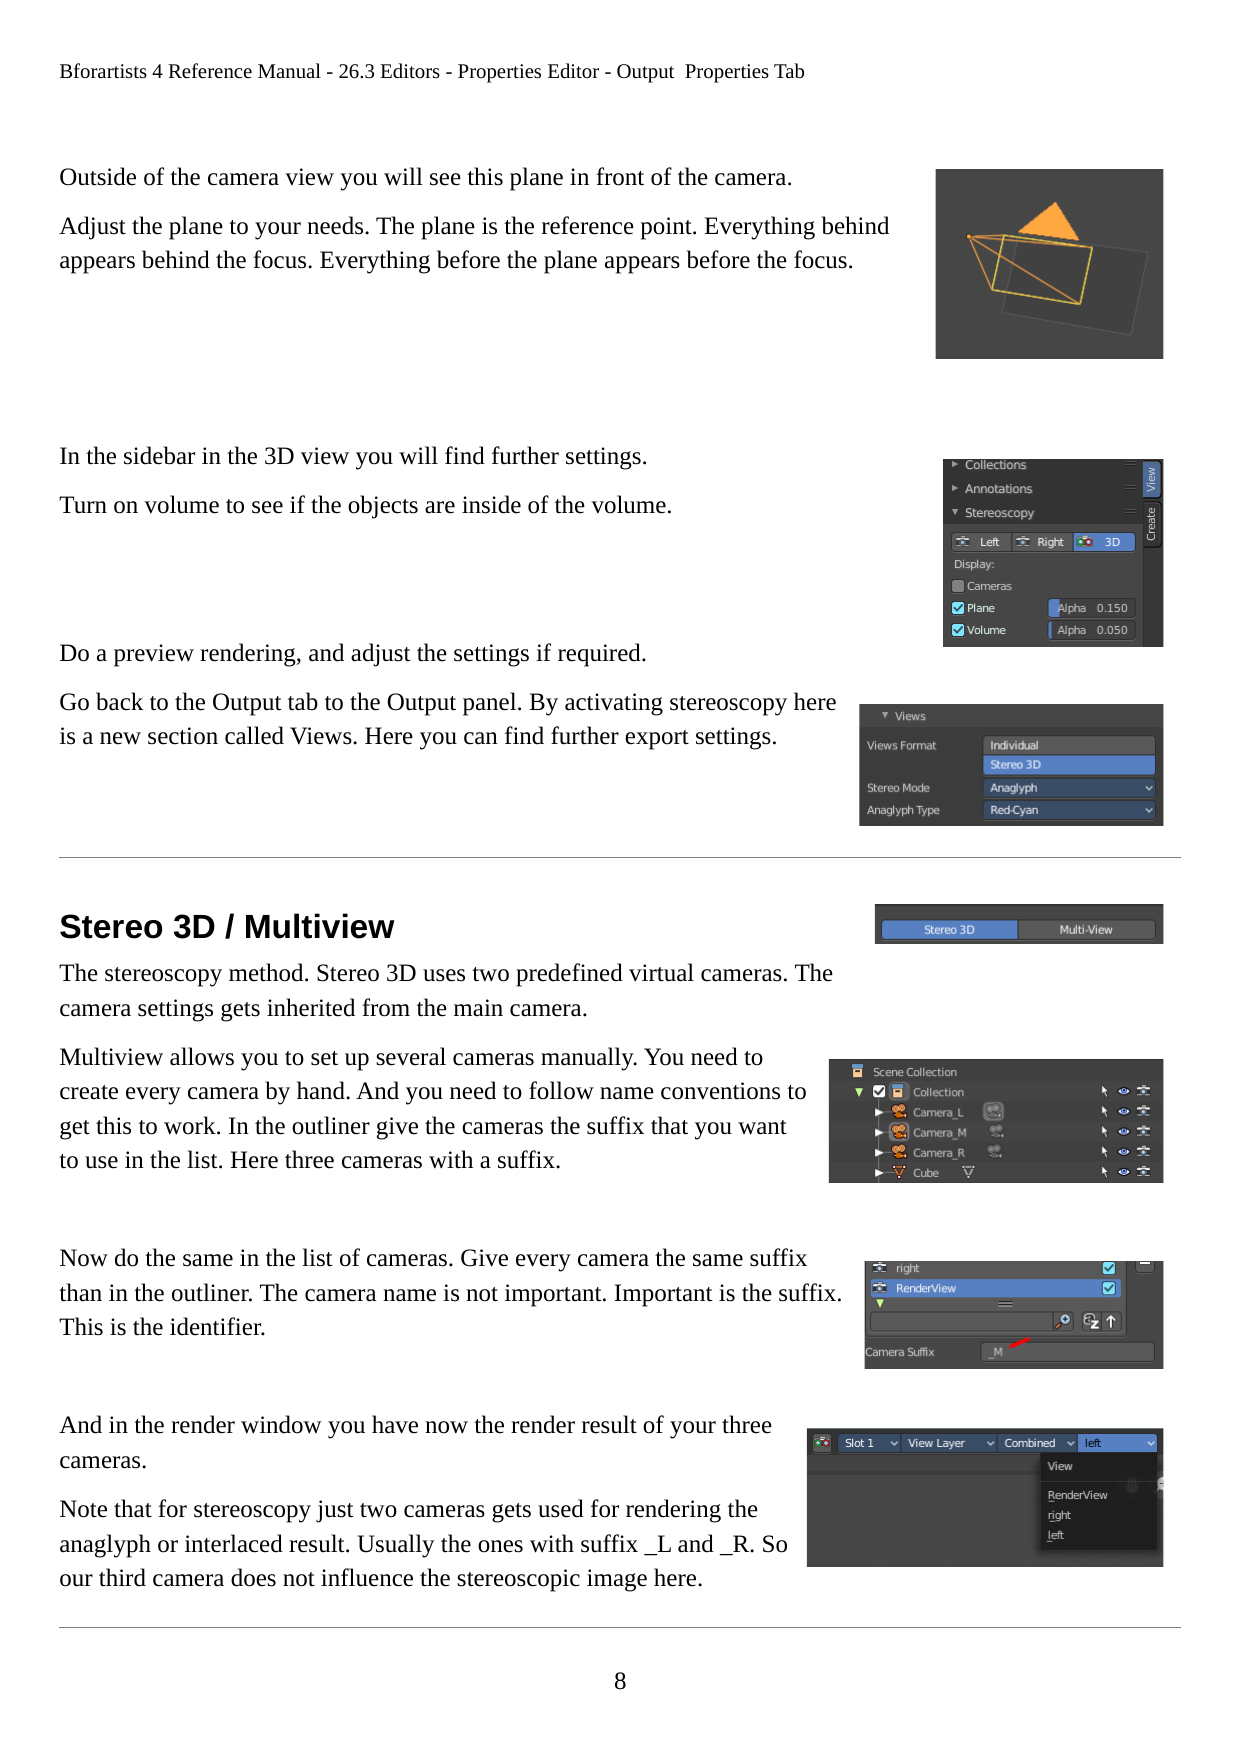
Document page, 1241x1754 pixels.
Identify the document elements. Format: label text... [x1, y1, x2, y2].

picture [828, 1059, 1164, 1183]
text Note that for stereoscopy just two cameras gets used for rendering the anaglyph or interlaced result. Usually the ones with suffix _L and _R. So our third camera does not influence the stereoscopic image here. [59, 1494, 1181, 1592]
picture [935, 169, 1164, 359]
picture [806, 1428, 1164, 1567]
picture [859, 704, 1164, 826]
text Multiview allows you to set up several cameras manually. You need to create every camera by hand. And you need to follow name conventions to get this to work. In the outliner give the cameras the suffix that you want to use in the list. Here three cameras with a suffix. [59, 1042, 1181, 1174]
text Outside of the camera view you will see this plane in front of the camera. [59, 162, 1181, 190]
picture [943, 459, 1164, 647]
text Adjust the plane to your needs. The plane is the reference point. Everything behind appears behind the focus. Everything before the plane appears before the focus. [59, 211, 935, 274]
text And in the render window you have now the render result of your three cameras. [59, 1411, 1181, 1474]
text Turn on volume to see if the objects are inside of the volume. [59, 491, 943, 519]
text In the sidebar in the 3D view you will find further settings. [59, 441, 1181, 470]
text Do a preview rendering, and adjust the settings if required. [59, 638, 1181, 666]
text Go back to the Output tab to the Output panel. By activating stereoscopy here is a new section called Views. Here you can find further export settings. [59, 687, 1181, 750]
picture [864, 1261, 1164, 1369]
subtitle Stereo 3D / Multiview [59, 907, 1181, 946]
picture [874, 904, 1164, 944]
text Now do the same in the list of cameras. Give every camera the same suffix than in the outliner. The camera name is not important. Important is the suffix. This is the identifier. [59, 1243, 1181, 1341]
text The stereoscopy method. Stereo 3D uses two predefined virtual cameras. The camera settings gets inherited from the main camera. [59, 958, 1181, 1022]
